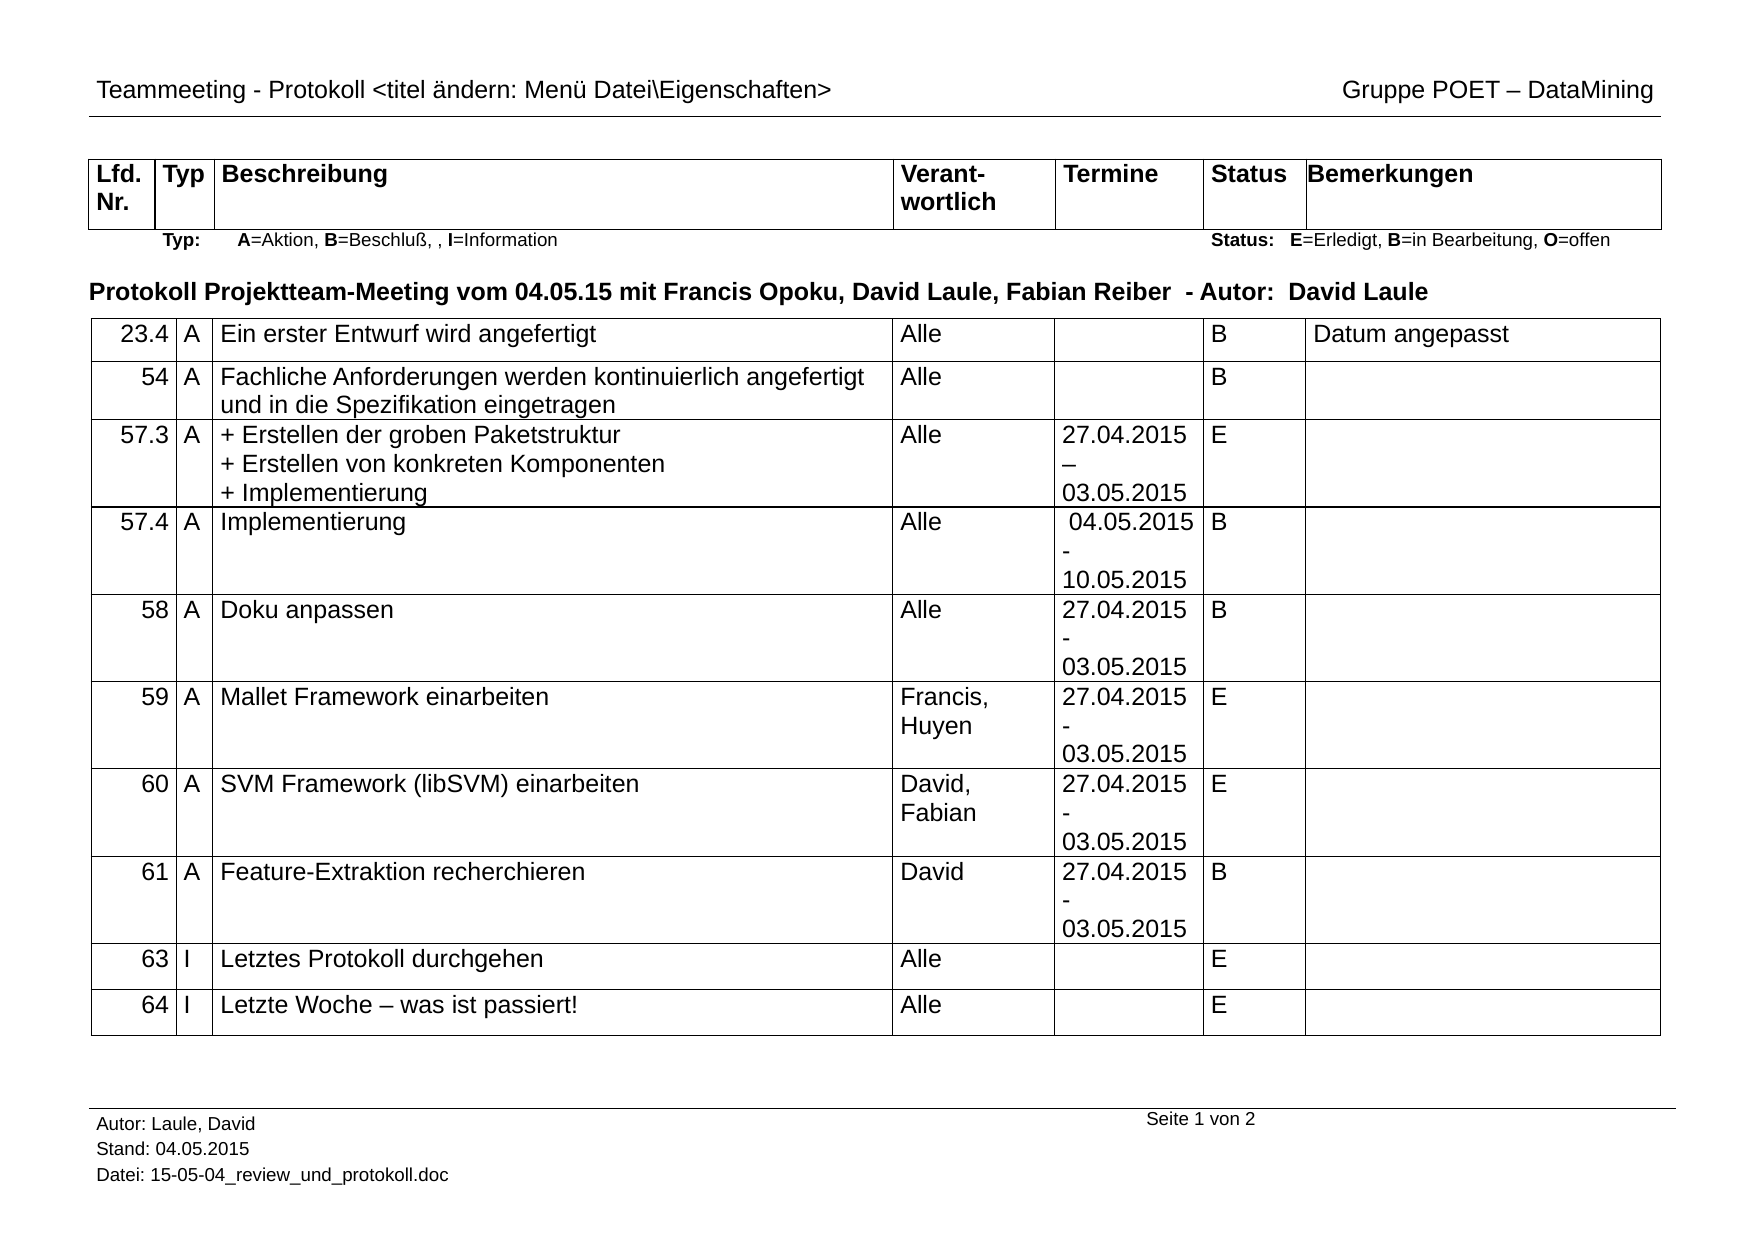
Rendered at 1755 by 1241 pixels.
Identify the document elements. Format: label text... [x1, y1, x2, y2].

table_cell E [1204, 944, 1305, 989]
table_cell 04.05.2015 - 10.05.2015 [1055, 508, 1203, 594]
table_cell 27.04.2015 - 03.05.2015 [1055, 857, 1203, 943]
table_cell 59 [92, 682, 176, 768]
table_cell I [177, 990, 212, 1035]
table_cell A [177, 508, 212, 594]
table_cell 63 [92, 944, 176, 989]
table_cell [1055, 362, 1203, 419]
table_cell B [1204, 857, 1305, 943]
table_cell Implementierung [213, 508, 892, 594]
table_cell [1306, 508, 1660, 594]
table_cell B [1204, 508, 1305, 594]
table_cell Doku anpassen [213, 595, 892, 681]
table_cell 58 [92, 595, 176, 681]
table_cell 27.04.2015 - 03.05.2015 [1055, 595, 1203, 681]
table_cell A [177, 362, 212, 419]
table_cell Letztes Protokoll durchgehen [213, 944, 892, 989]
table_cell 27.04.2015 - 03.05.2015 [1055, 682, 1203, 768]
table_header Datum angepasst [1306, 319, 1660, 361]
table_cell [1306, 420, 1660, 506]
table_cell Francis, Huyen [893, 682, 1054, 768]
table_cell B [1204, 362, 1305, 419]
table_cell E [1204, 769, 1305, 856]
table_cell SVM Framework (libSVM) einarbeiten [213, 769, 892, 856]
table_cell 61 [92, 857, 176, 943]
table_cell [1055, 944, 1203, 989]
table_header 23.4 [92, 319, 176, 361]
table_cell Alle [893, 595, 1054, 681]
table_cell Letzte Woche – was ist passiert! [213, 990, 892, 1035]
table_cell [1306, 769, 1660, 856]
table_cell Alle [893, 944, 1054, 989]
table_header A [177, 319, 212, 361]
table_cell Mallet Framework einarbeiten [213, 682, 892, 768]
table_cell E [1204, 682, 1305, 768]
table_cell 57.3 [92, 420, 176, 506]
table_cell 27.04.2015 – 03.05.2015 [1055, 420, 1203, 506]
table_cell A [177, 769, 212, 856]
table_cell [1306, 682, 1660, 768]
table_cell I [177, 944, 212, 989]
table_header Alle [893, 319, 1054, 361]
text Protokoll Projektteam-Meeting vom 04.05.15 mit Francis Opoku, David Laule, Fabian Reiber - Autor: David Laule [89, 277, 1666, 306]
table_cell [1055, 990, 1203, 1035]
table_header B [1204, 319, 1305, 361]
table_cell Alle [893, 362, 1054, 419]
table_cell 54 [92, 362, 176, 419]
table_cell A [177, 595, 212, 681]
table_cell E [1204, 420, 1305, 506]
table_cell 57.4 [92, 508, 176, 594]
table_cell [1306, 857, 1660, 943]
table_cell + Erstellen der groben Paketstruktur + Erstellen von konkreten Komponenten + Implementierung [213, 420, 892, 506]
table_cell [1306, 990, 1660, 1035]
table_cell [1306, 595, 1660, 681]
table_cell Alle [893, 420, 1054, 506]
table_cell Alle [893, 508, 1054, 594]
table_header Ein erster Entwurf wird angefertigt [213, 319, 892, 361]
table_cell [1306, 362, 1660, 419]
table_cell B [1204, 595, 1305, 681]
table_cell Alle [893, 990, 1054, 1035]
table_cell 64 [92, 990, 176, 1035]
table_cell [1306, 944, 1660, 989]
table_header [1055, 319, 1203, 361]
table_cell 27.04.2015 - 03.05.2015 [1055, 769, 1203, 856]
table_cell A [177, 857, 212, 943]
table_cell Feature-Extraktion recherchieren [213, 857, 892, 943]
table_cell A [177, 420, 212, 506]
table_cell 60 [92, 769, 176, 856]
table_cell David [893, 857, 1054, 943]
table_cell A [177, 682, 212, 768]
table_cell E [1204, 990, 1305, 1035]
table_cell Fachliche Anforderungen werden kontinuierlich angefertigt und in die Spezifikation eingetragen [213, 362, 892, 419]
table_cell David, Fabian [893, 769, 1054, 856]
